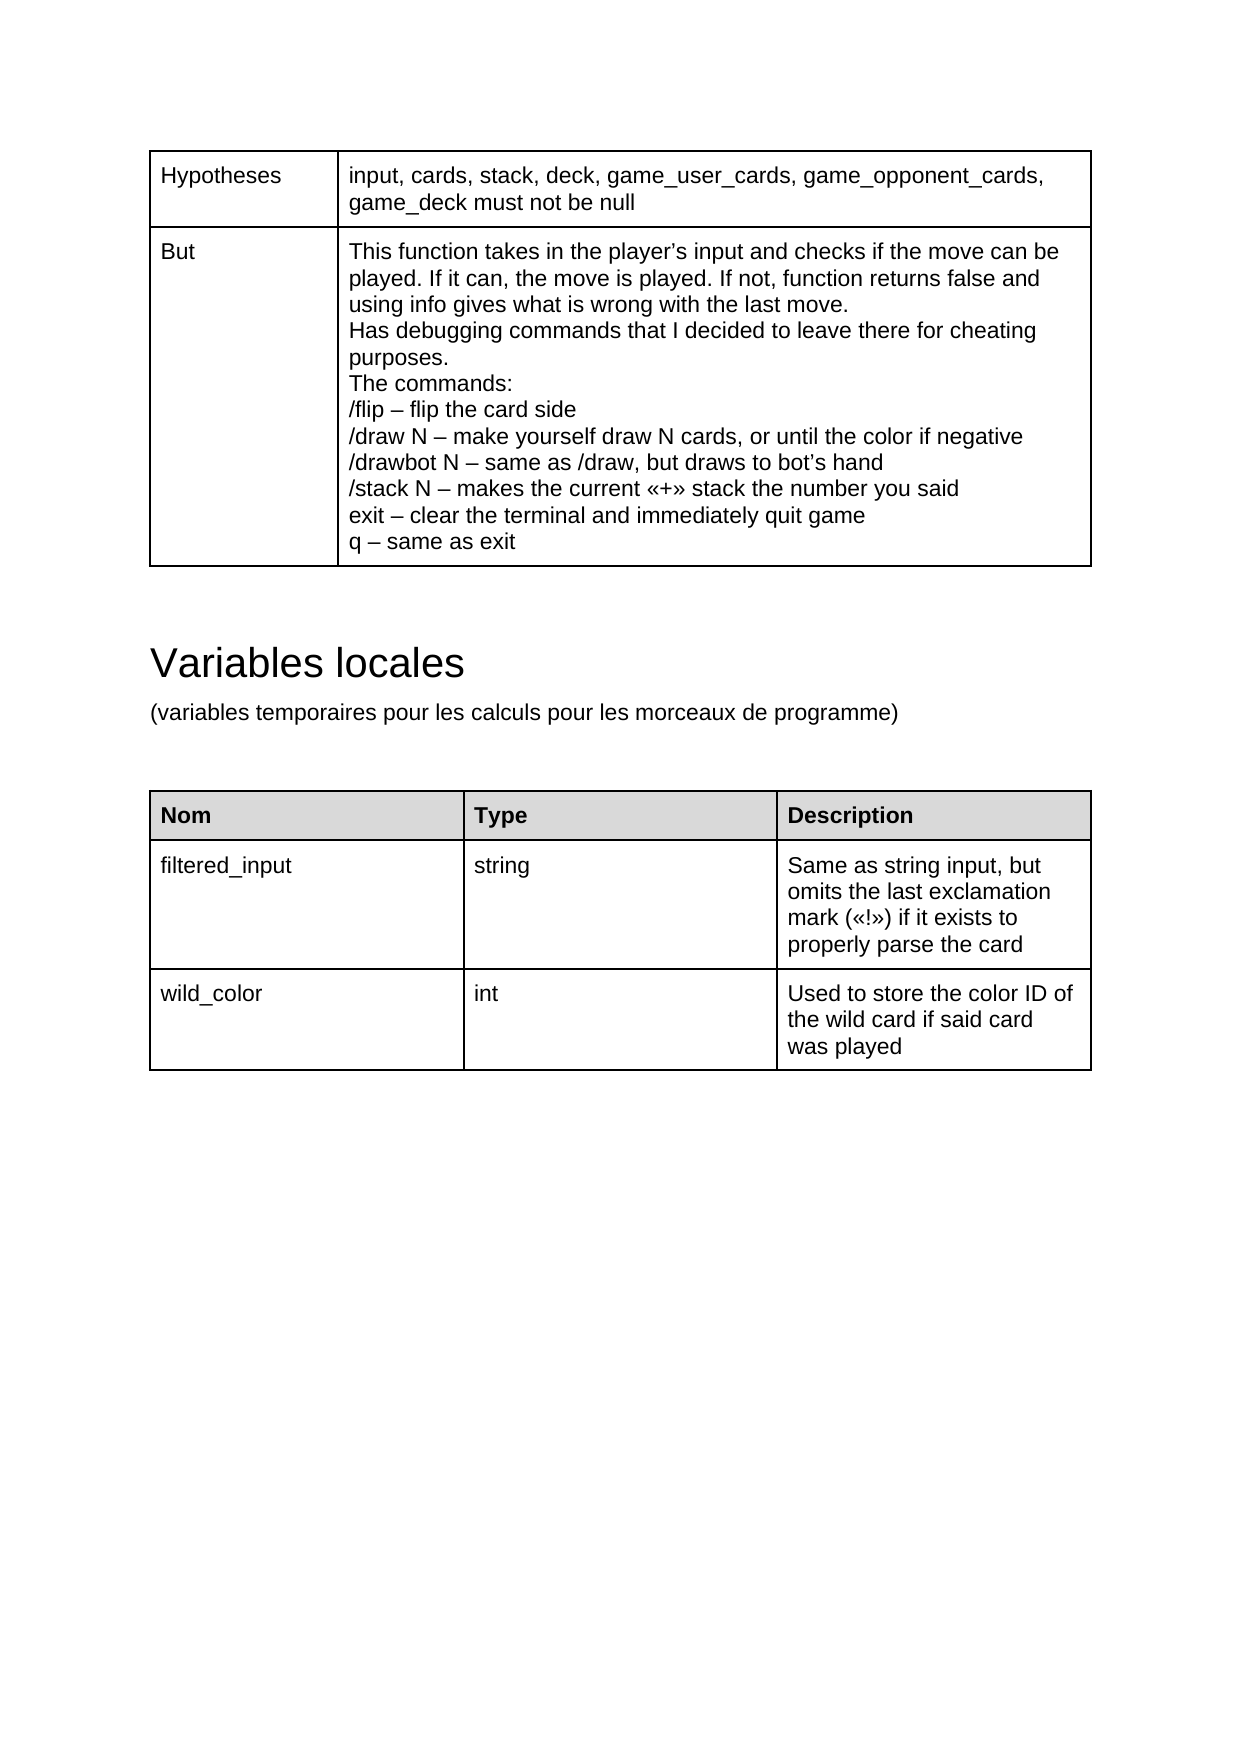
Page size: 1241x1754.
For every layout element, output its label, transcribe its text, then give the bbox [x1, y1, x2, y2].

subtitle Variables locales [150, 639, 1090, 687]
table_cell filtered_input [151, 841, 463, 967]
table_cell Hypotheses [151, 152, 337, 226]
table_cell Used to store the color ID of the wild card if said card was played [778, 970, 1090, 1069]
table_cell wild_color [151, 970, 463, 1069]
table_cell input, cards, stack, deck, game_user_cards, game_opponent_cards, game_deck must not be null [339, 152, 1090, 226]
table_header Nom [151, 792, 463, 839]
table_cell int [465, 970, 776, 1069]
text (variables temporaires pour les calculs pour les morceaux de programme) [150, 699, 1090, 726]
table_cell string [465, 841, 776, 967]
table_cell Same as string input, but omits the last exclamation mark («!») if it exists to properly parse the card [778, 841, 1090, 967]
table_cell This function takes in the player’s input and checks if the move can be played. If it can, the move is played. If not, function returns false and using info gives what is wrong with the last move. Has debugging commands that I decided to leave there for cheating purposes. The commands: /flip – flip the card side /draw N – make yourself draw N cards, or until the color if negative /drawbot N – same as /draw, but draws to bot’s hand /stack N – makes the current «+» stack the number you said exit – clear the terminal and immediately quit game q – same as exit [339, 228, 1090, 565]
table_cell But [151, 228, 337, 565]
table_header Type [465, 792, 776, 839]
table_header Description [778, 792, 1090, 839]
